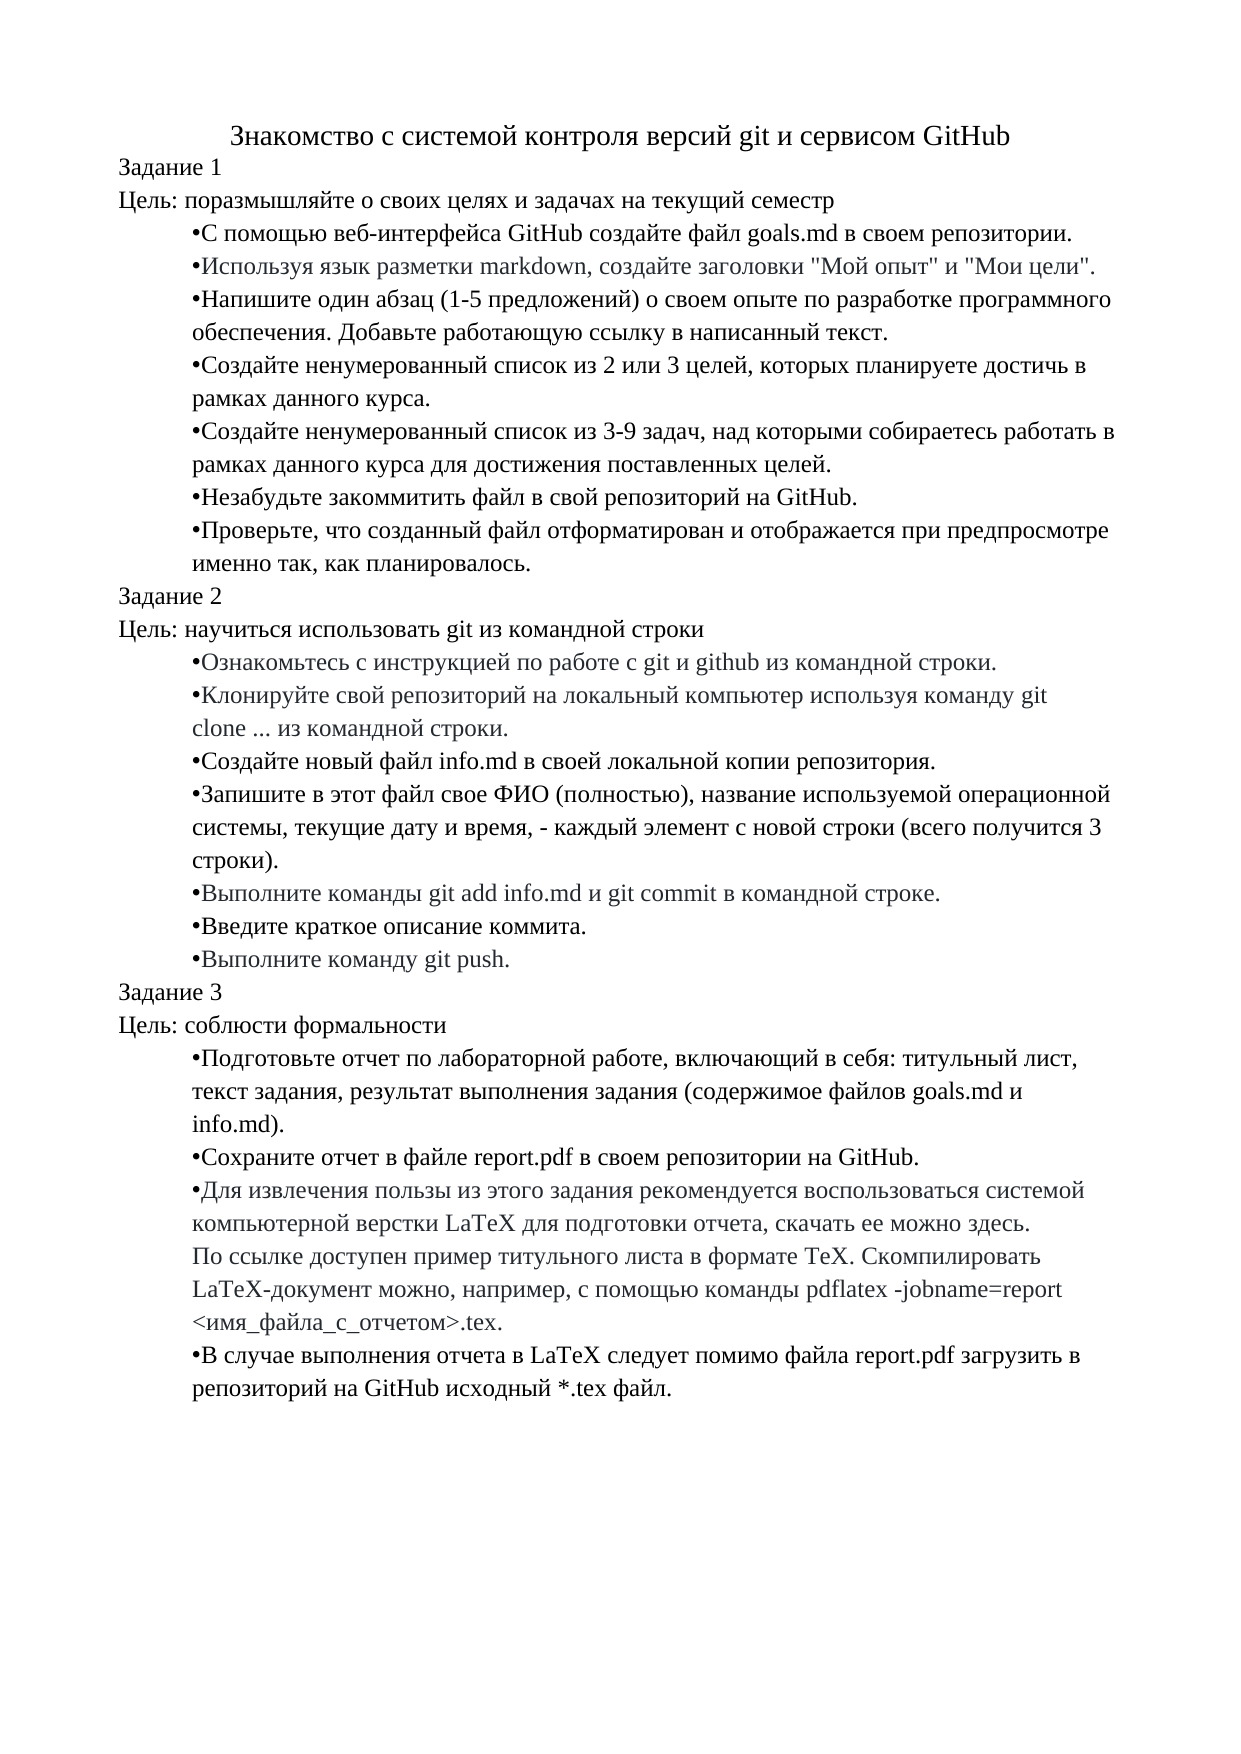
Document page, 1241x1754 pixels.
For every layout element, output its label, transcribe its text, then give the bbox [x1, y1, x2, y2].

list Запишите в этот файл свое ФИО (полностью), название используемой операционной системы, текущие дату и время, - каждый элемент с новой строки (всего получится 3 строки). [118, 779, 1122, 874]
list Используя язык разметки markdown, создайте заголовки "Мой опыт" и "Мои цели". [118, 251, 1122, 279]
text Задание 1 [118, 152, 1122, 180]
list Проверьте, что созданный файл отформатирован и отображается при предпросмотре именно так, как планировалось. [118, 515, 1122, 577]
list Для извлечения пользы из этого задания рекомендуется воспользоваться системой компьютерной верстки LaTeX для подготовки отчета, скачать ее можно здесь. По ссылке доступен пример титульного листа в формате TeX. Скомпилировать LaTeX-документ можно, например, с помощью команды pdflatex -jobname=report <имя_файла_с_отчетом>.tex. [118, 1175, 1122, 1336]
list Ознакомьтесь с инструкцией по работе с git и github из командной строки. [118, 647, 1122, 676]
list Создайте новый файл info.md в своей локальной копии репозитория. [118, 746, 1122, 775]
text Задание 3 [118, 977, 1122, 1006]
list Введите краткое описание коммита. [118, 911, 1122, 940]
text Цель: научиться использовать git из командной строки [118, 614, 1122, 643]
list В случае выполнения отчета в LaTeX следует помимо файла report.pdf загрузить в репозиторий на GitHub исходный *.tex файл. [118, 1340, 1122, 1402]
list Подготовьте отчет по лабораторной работе, включающий в себя: титульный лист, текст задания, результат выполнения задания (содержимое файлов goals.md и info.md). [118, 1043, 1122, 1138]
list Выполните команды git add info.md и git commit в командной строке. [118, 878, 1122, 907]
list Клонируйте свой репозиторий на локальный компьютер используя команду git clone ... из командной строки. [118, 680, 1122, 742]
list С помощью веб-интерфейса GitHub создайте файл goals.md в своем репозитории. [118, 218, 1122, 246]
list Создайте ненумерованный список из 2 или 3 целей, которых планируете достичь в рамках данного курса. [118, 350, 1122, 412]
list Сохраните отчет в файле report.pdf в своем репозитории на GitHub. [118, 1142, 1122, 1171]
list Выполните команду git push. [118, 944, 1122, 973]
text Знакомство с системой контроля версий git и сервисом GitHub [118, 118, 1122, 152]
list Создайте ненумерованный список из 3-9 задач, над которыми собираетесь работать в рамках данного курса для достижения поставленных целей. [118, 416, 1122, 478]
text Цель: поразмышляйте о своих целях и задачах на текущий семестр [118, 185, 1122, 213]
list Напишите один абзац (1-5 предложений) о своем опыте по разработке программного обеспечения. Добавьте работающую ссылку в написанный текст. [118, 284, 1122, 346]
list Незабудьте закоммитить файл в свой репозиторий на GitHub. [118, 482, 1122, 511]
text Цель: соблюсти формальности [118, 1010, 1122, 1039]
text Задание 2 [118, 581, 1122, 610]
